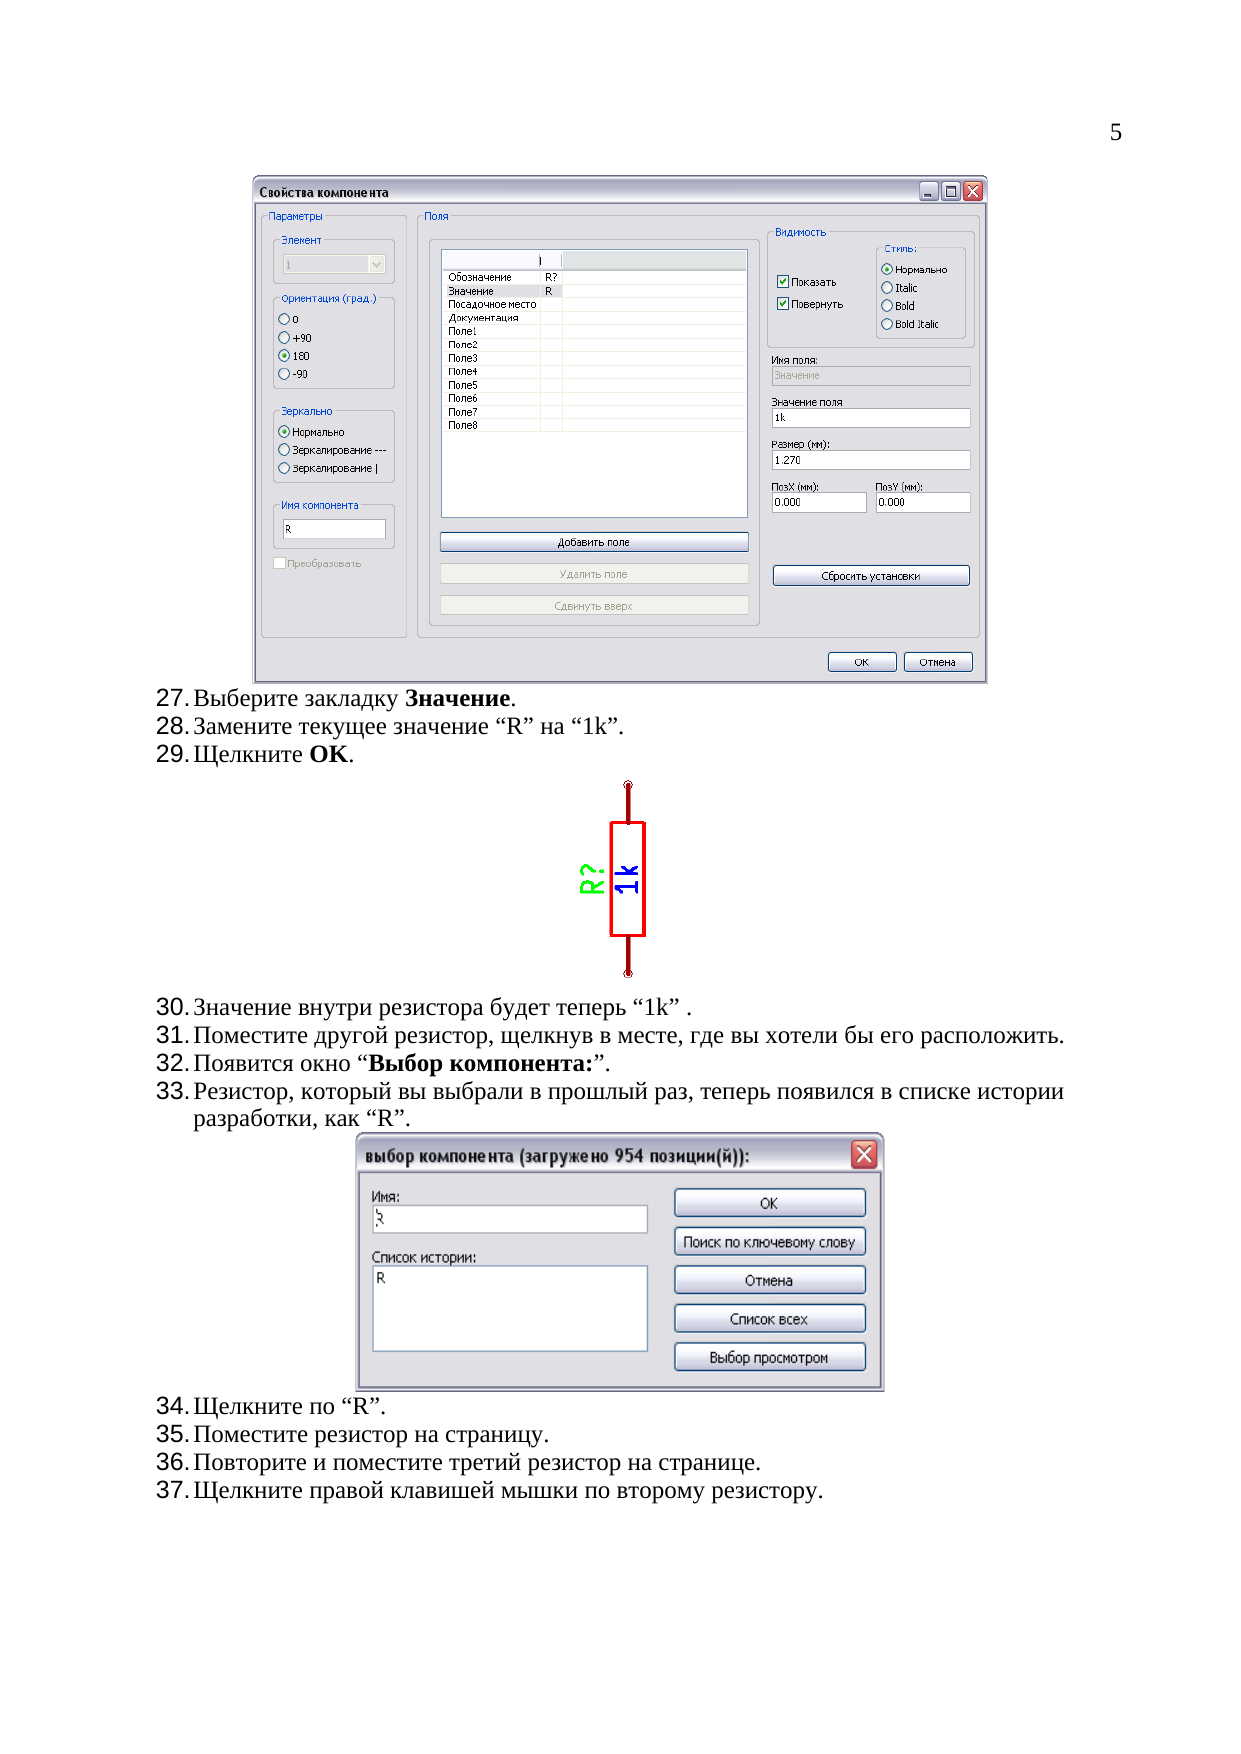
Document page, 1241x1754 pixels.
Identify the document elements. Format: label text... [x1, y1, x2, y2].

list Щелкните правой клавишей мышки по второму резистору. [156, 1476, 1122, 1504]
list Щелкните OK. [156, 739, 1122, 768]
picture [355, 1132, 885, 1392]
picture [252, 175, 988, 684]
list Резистор, который вы выбрали в прошлый раз, теперь появился в списке истории разработки, как “R”. [156, 1077, 1122, 1132]
list Повторите и поместите третий резистор на странице. [156, 1448, 1122, 1476]
list Поместите резистор на страницу. [156, 1420, 1122, 1448]
list Появится окно “Выбор компонента:”. [156, 1048, 1122, 1077]
list Значение внутри резистора будет теперь “1k” . [156, 768, 1122, 1021]
picture [523, 767, 717, 993]
list Замените текущее значение “R” на “1k”. [156, 712, 1122, 739]
list Поместите другой резистор, щелкнув в месте, где вы хотели бы его расположить. [156, 1021, 1122, 1048]
list Выберите закладку Значение. [156, 175, 1122, 712]
list Щелкните по “R”. [156, 1132, 1122, 1420]
